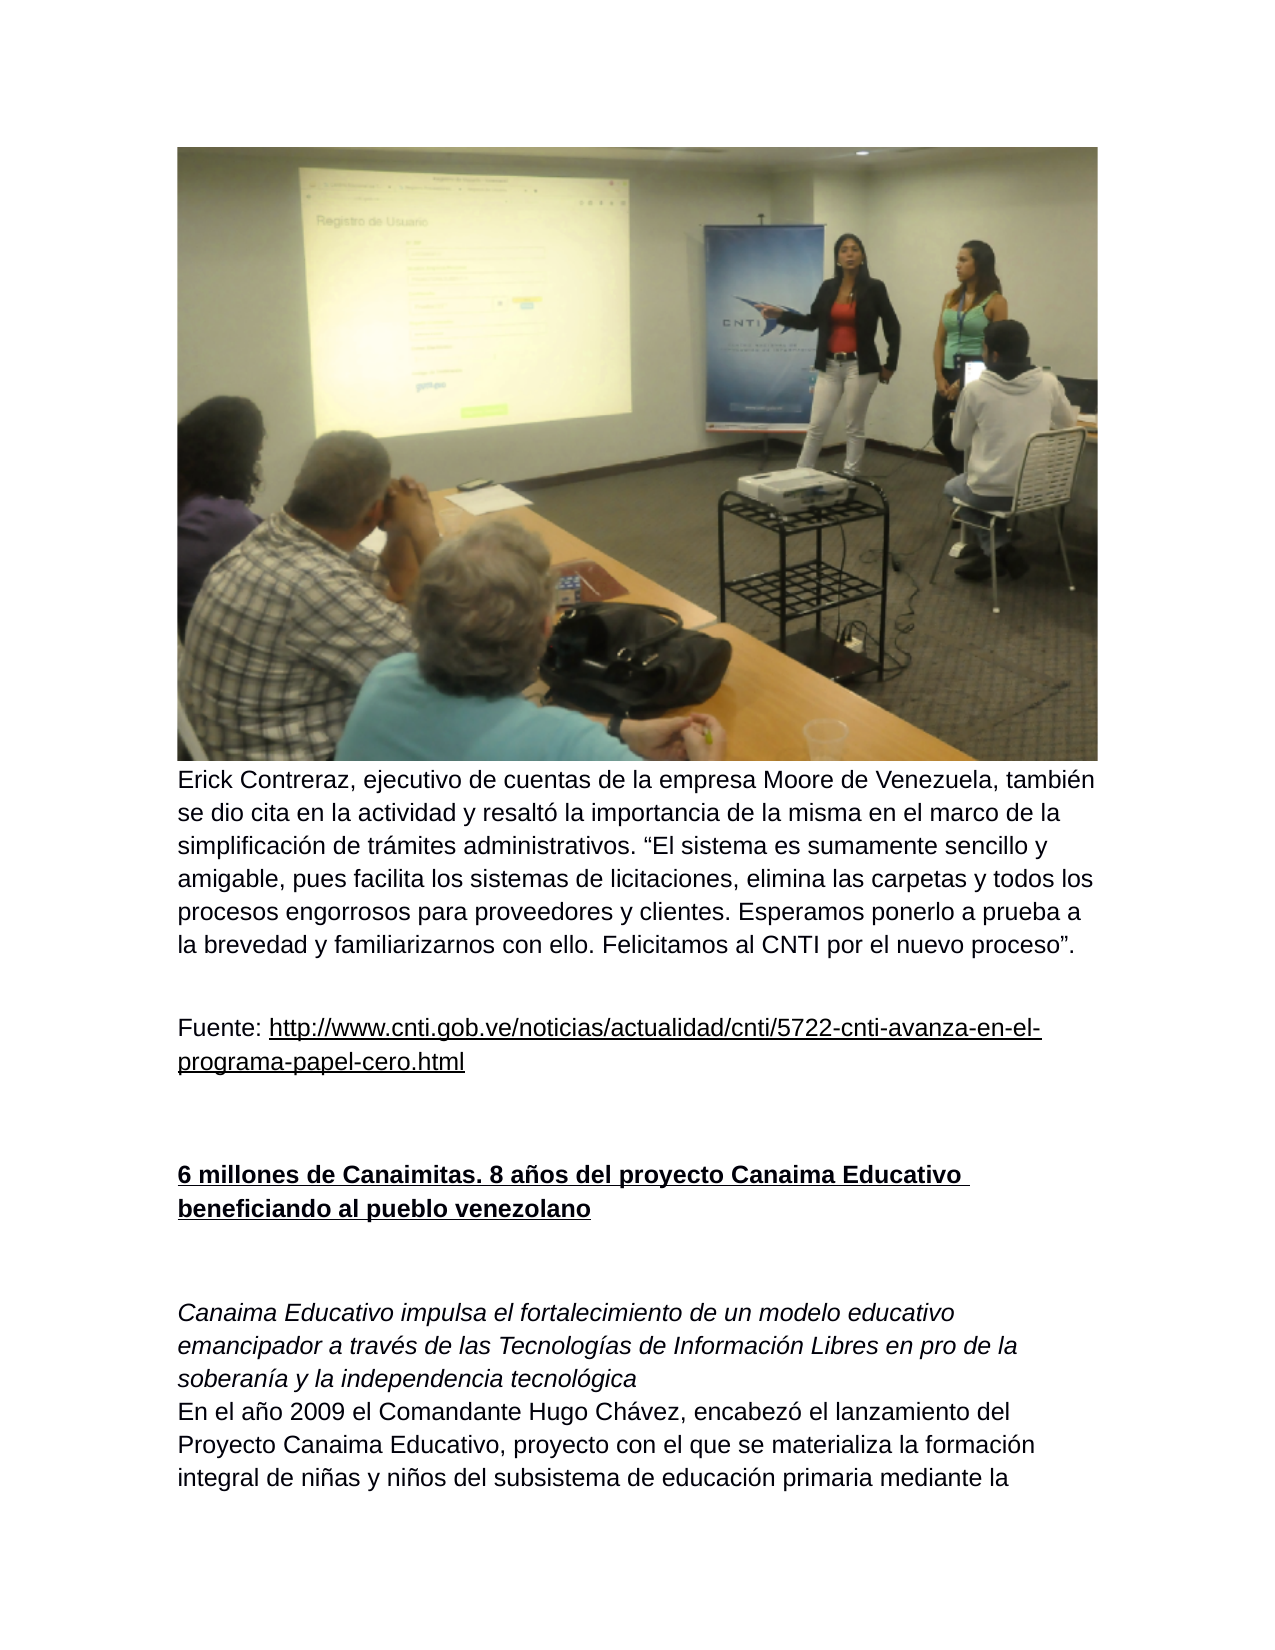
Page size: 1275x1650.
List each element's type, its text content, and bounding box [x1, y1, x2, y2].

subtitle 6 millones de Canaimitas. 8 años del proyecto Canaima Educativo beneficiando al pueblo venezolano [177, 1154, 1098, 1223]
picture [177, 147, 1098, 761]
text Erick Contreraz, ejecutivo de cuentas de la empresa Moore de Venezuela, también se dio cita en la actividad y resaltó la importancia de la misma en el marco de la simplificación de trámites administrativos. “El sistema es sumamente sencillo y amigable, pues facilita los sistemas de licitaciones, elimina las carpetas y todos los procesos engorrosos para proveedores y clientes. Esperamos ponerlo a prueba a la brevedad y familiarizarnos con ello. Felicitamos al CNTI por el nuevo proceso”. [177, 761, 1098, 989]
text Fuente: http://www.cnti.gob.ve/noticias/actualidad/cnti/5722-cnti-avanza-en-el-programa-papel-cero.html [177, 1013, 1098, 1075]
text Canaima Educativo impulsa el fortalecimiento de un modelo educativo emancipador a través de las Tecnologías de Información Libres en pro de la soberanía y la independencia tecnológica En el año 2009 el Comandante Hugo Chávez, encabezó el lanzamiento del Proyecto Canaima Educativo, proyecto con el que se materializa la formación integral de niñas y niños del subsistema de educación primaria mediante la [177, 1298, 1098, 1491]
